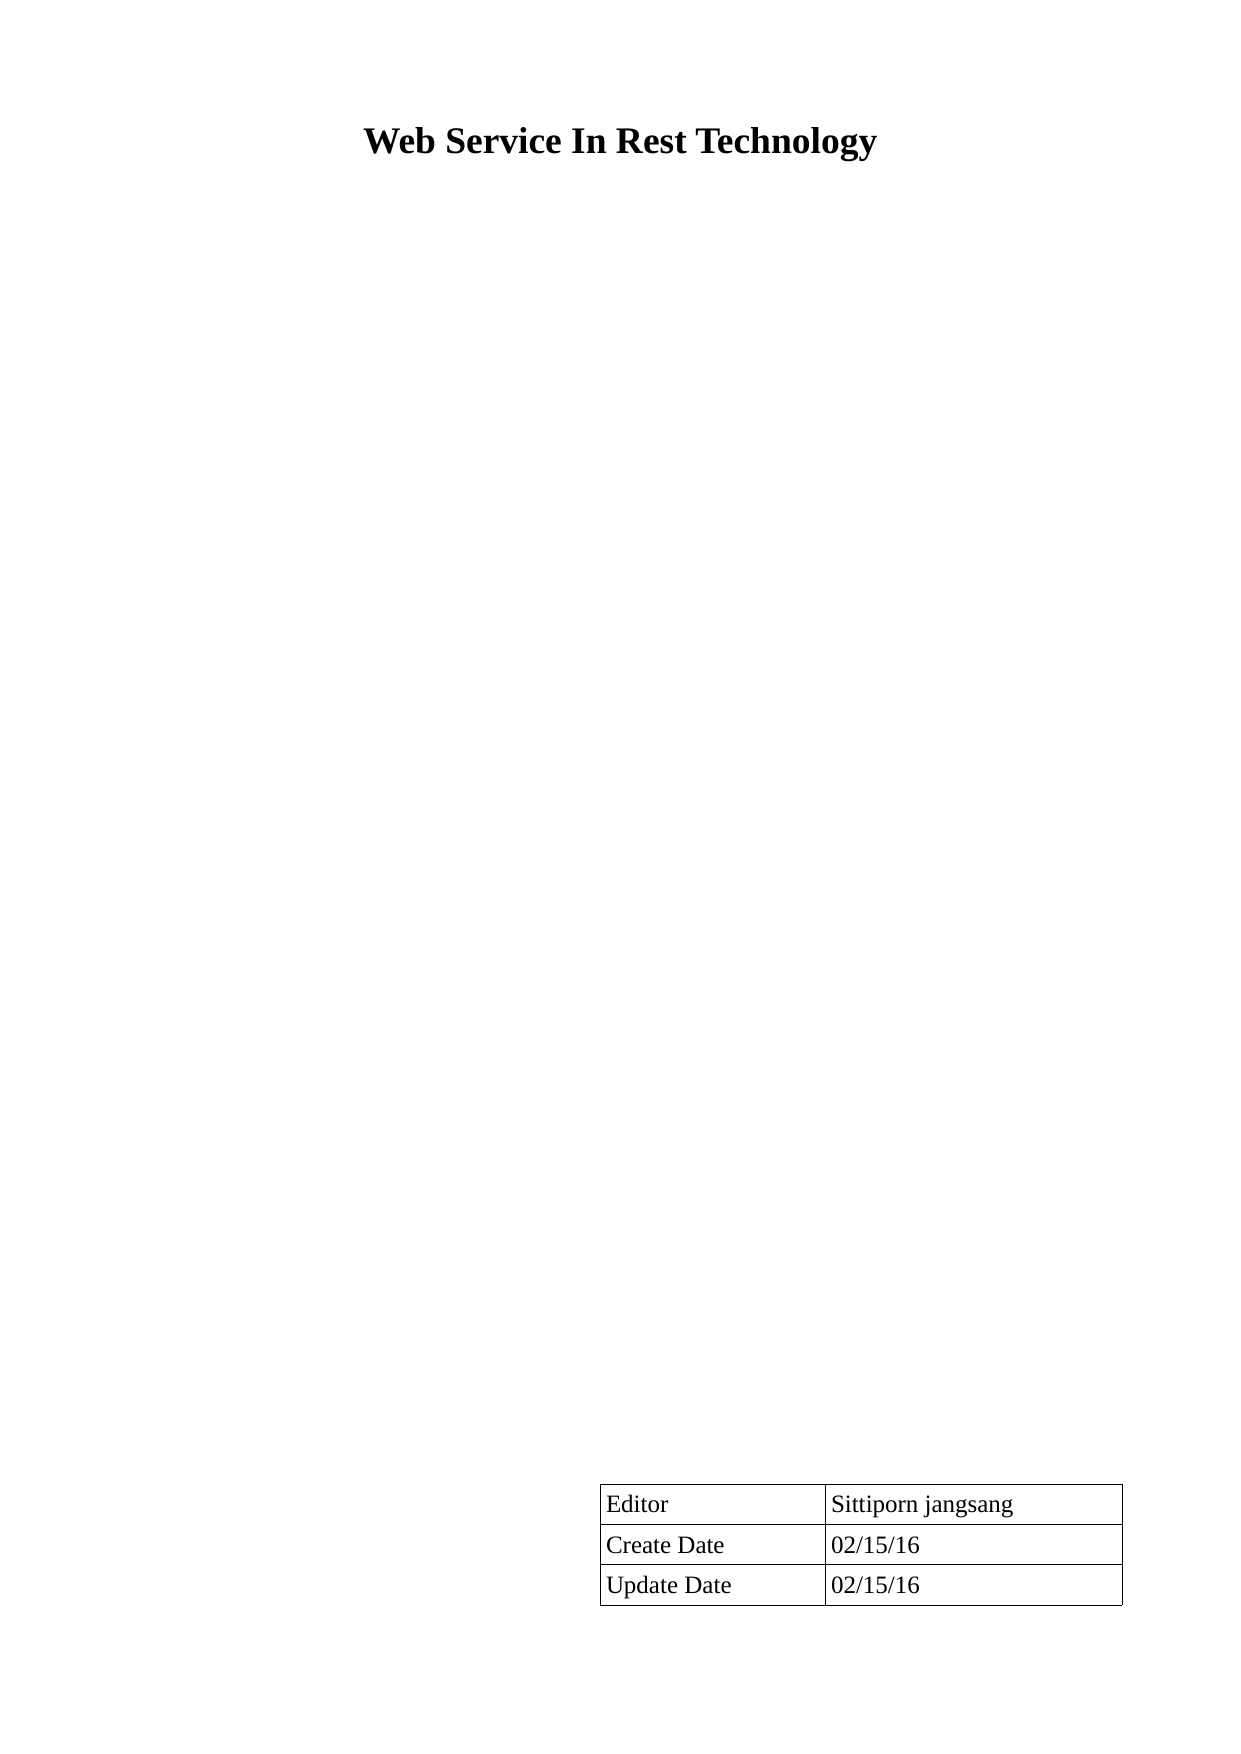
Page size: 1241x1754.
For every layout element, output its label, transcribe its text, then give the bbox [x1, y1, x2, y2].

table_cell Update Date [601, 1565, 825, 1605]
table_cell Create Date [601, 1525, 825, 1564]
text Web Service In Rest Technology [118, 118, 1122, 161]
table_cell 15/02/16 [826, 1565, 1122, 1605]
table_header Sittiporn jangsang [826, 1485, 1122, 1524]
table_header Editor [601, 1485, 825, 1524]
table_cell 15/02/16 [826, 1525, 1122, 1564]
